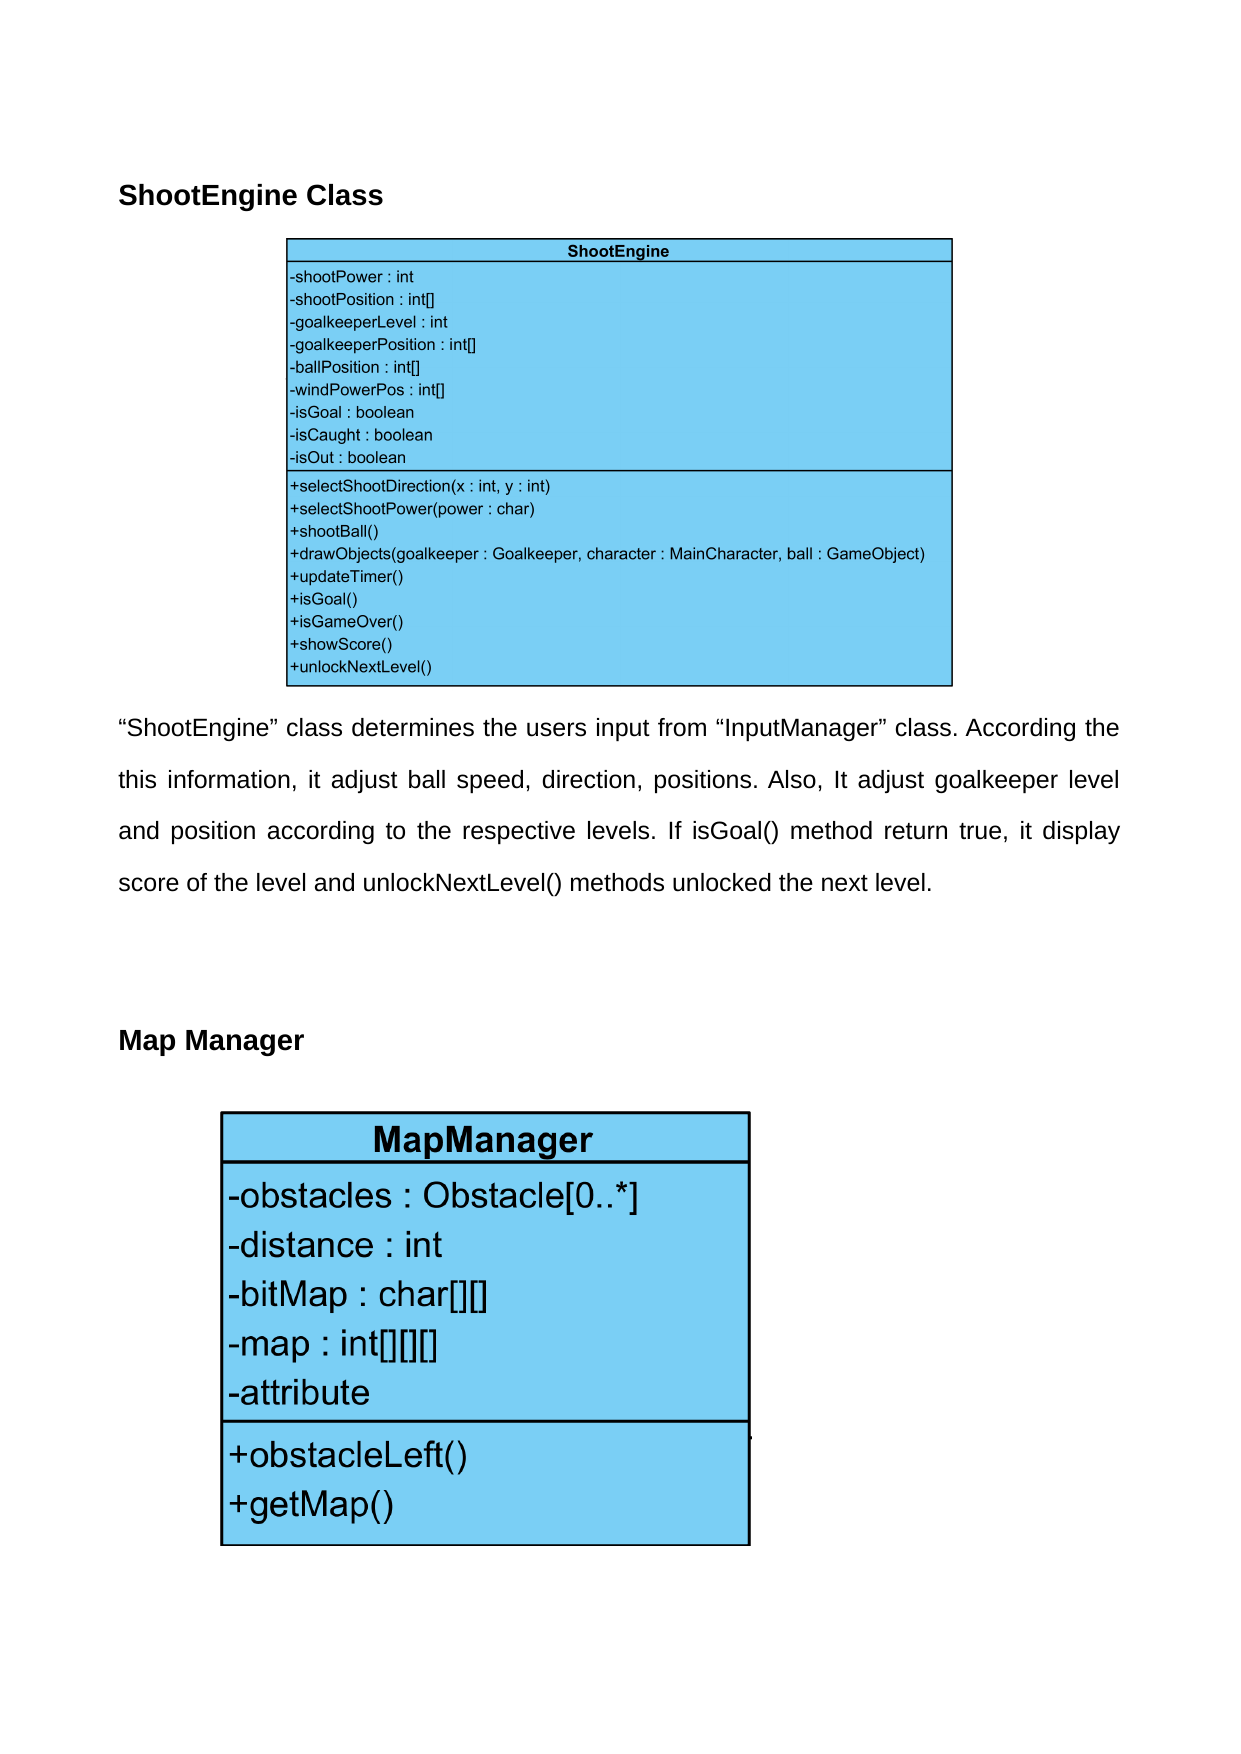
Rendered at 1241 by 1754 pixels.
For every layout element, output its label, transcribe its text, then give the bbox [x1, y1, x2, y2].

text ShootEngine Class [118, 178, 1122, 212]
text “ShootEngine” class determines the users input from “InputManager” class. According the this information, it adjust ball speed, direction, positions. Also, It adjust goalkeeper level and position according to the respective levels. If isGoal() method return true, it display score of the level and unlockNextLevel() methods unlocked the next level. [118, 239, 1122, 897]
text Map Manager [118, 1023, 1122, 1056]
